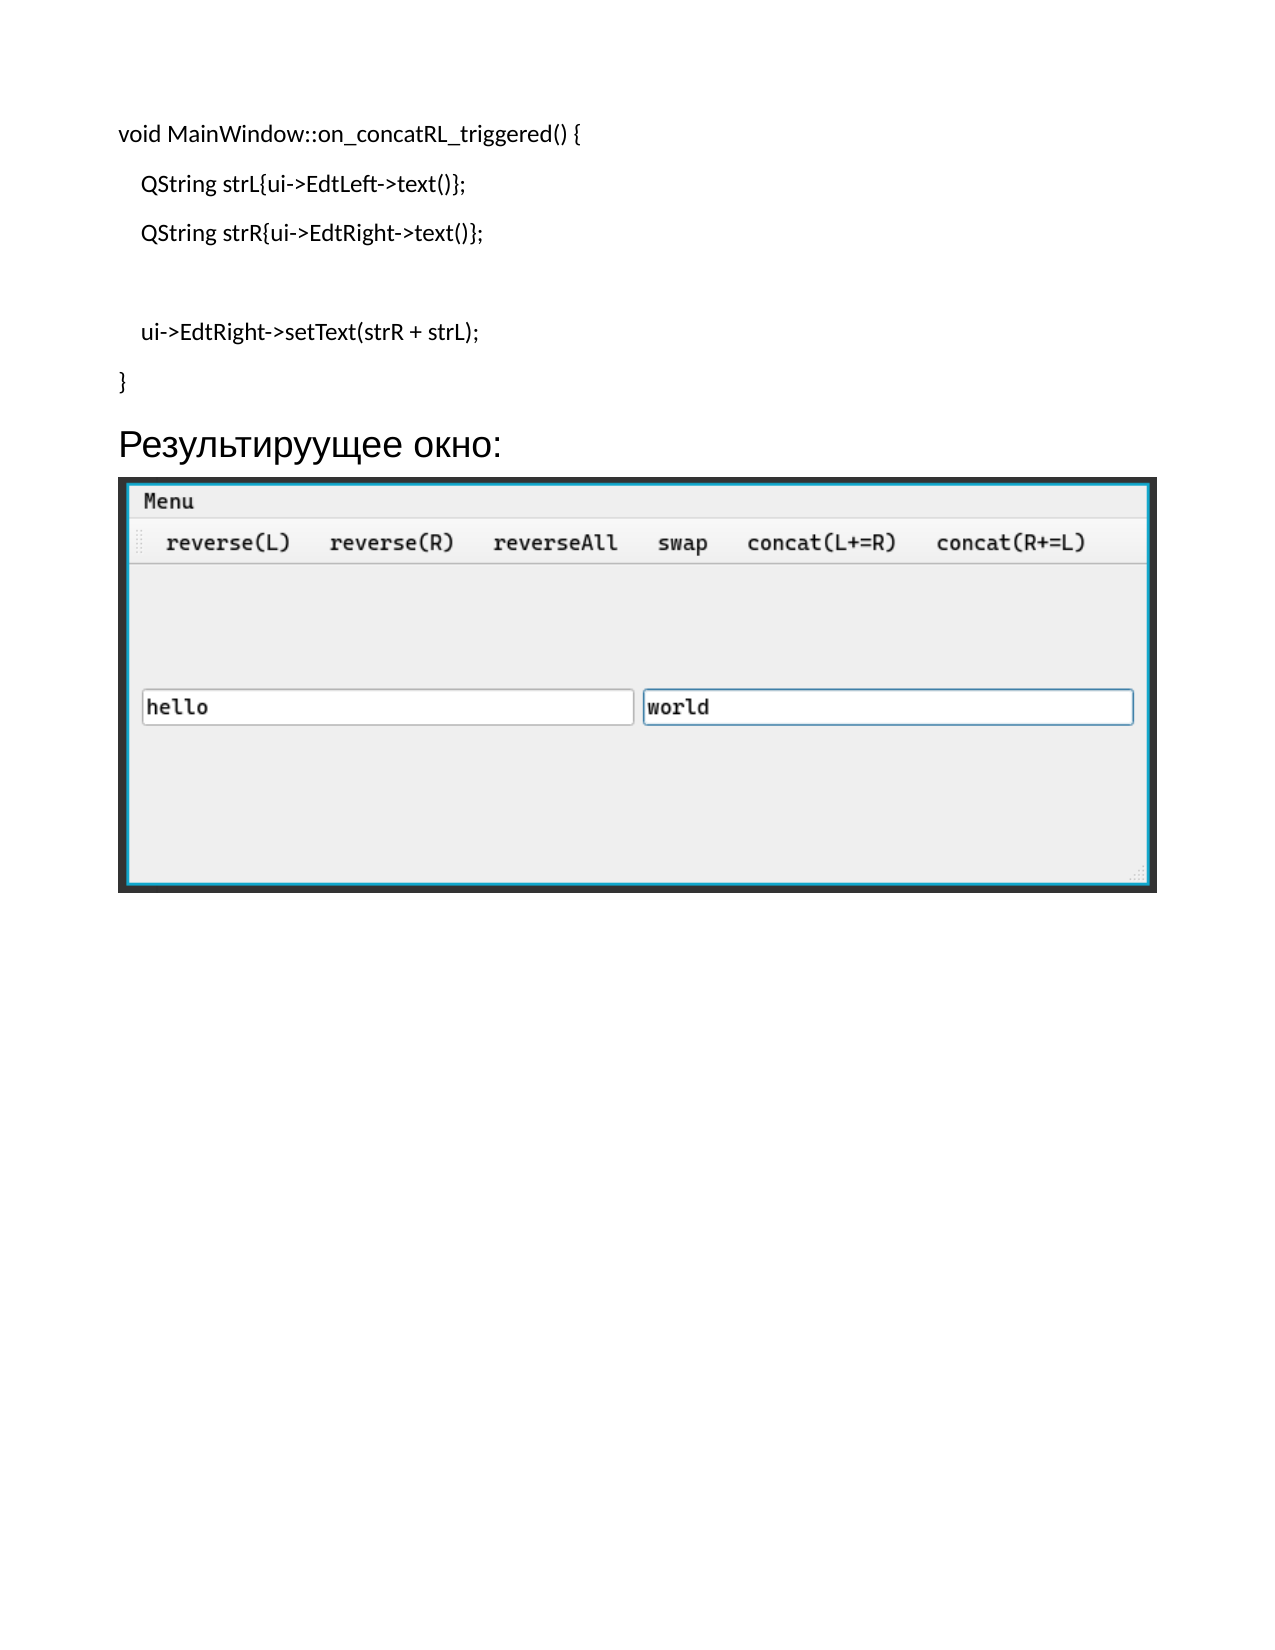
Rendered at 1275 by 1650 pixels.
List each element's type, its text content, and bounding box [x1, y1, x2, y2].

text ui->EdtRight->setText(strR + strL); [118, 316, 1157, 347]
text QString strL{ui->EdtLeft->text()}; [118, 168, 1157, 198]
text } [118, 366, 1157, 397]
subtitle Результируущее окно: [118, 422, 1157, 465]
text void MainWindow::on_concatRL_triggered() { [118, 118, 1157, 149]
text QString strR{ui->EdtRight->text()}; [118, 217, 1157, 248]
picture [118, 477, 1157, 893]
